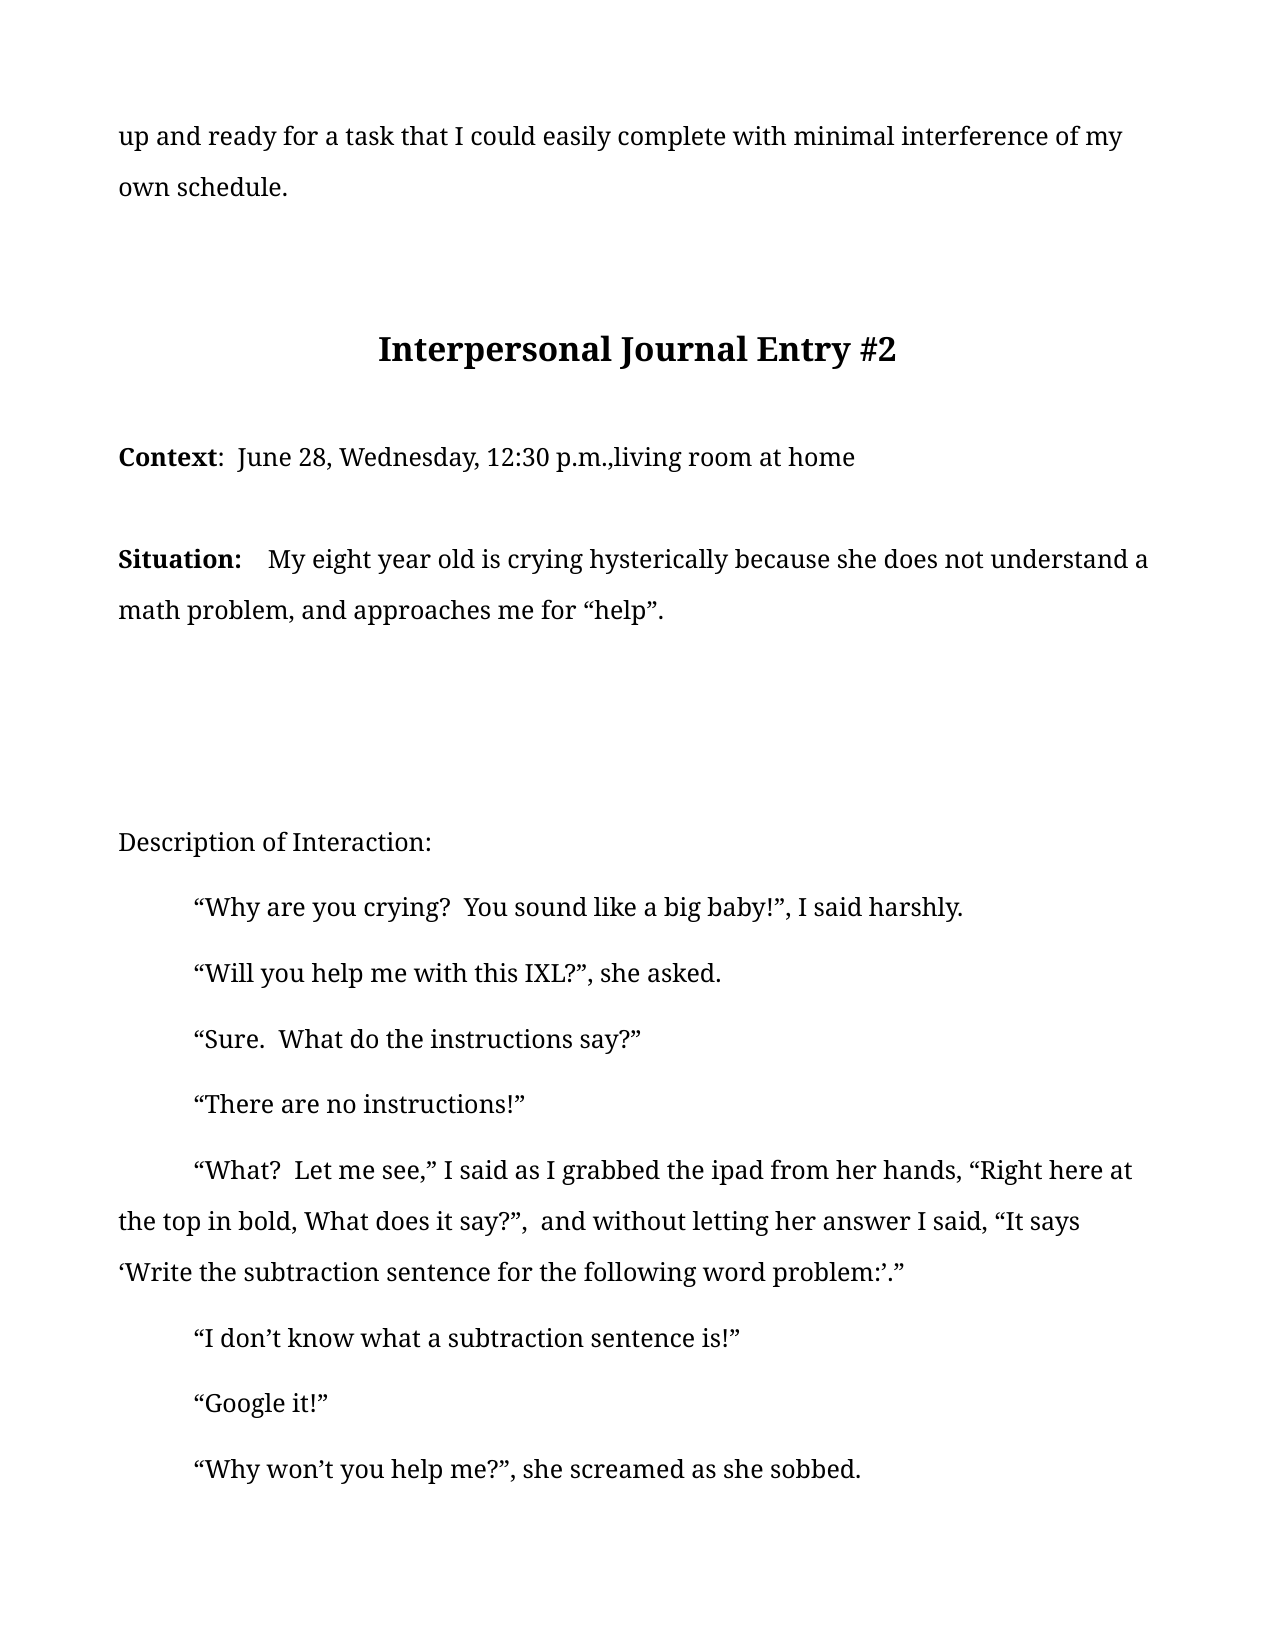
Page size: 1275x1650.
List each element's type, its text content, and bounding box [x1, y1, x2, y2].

text Interpersonal Journal Entry #2 [118, 326, 1157, 371]
text “Will you help me with this IXL?”, she asked. [118, 956, 1157, 990]
text Description of Interaction: [118, 824, 1157, 858]
text “Google it!” [118, 1386, 1157, 1420]
text “Why won’t you help me?”, she screamed as she sobbed. [118, 1451, 1157, 1486]
text up and ready for a task that I could easily complete with minimal interference of my own schedule. [118, 118, 1157, 203]
text “Why are you crying? You sound like a big baby!”, I said harshly. [118, 890, 1157, 924]
text Situation: My eight year old is crying hysterically because she does not understand a math problem, and approaches me for “help”. [118, 541, 1157, 626]
text “Sure. What do the instructions say?” [118, 1021, 1157, 1055]
text “What? Let me see,” I said as I grabbed the ipad from her hands, “Right here at the top in bold, What does it say?”, and without letting her answer I said, “It says ‘Write the subtraction sentence for the following word problem:’.” [118, 1152, 1157, 1289]
text “I don’t know what a subtraction sentence is!” [118, 1320, 1157, 1354]
text Context: June 28, Wednesday, 12:30 p.m.,living room at home [118, 439, 1157, 473]
text “There are no instructions!” [118, 1087, 1157, 1121]
